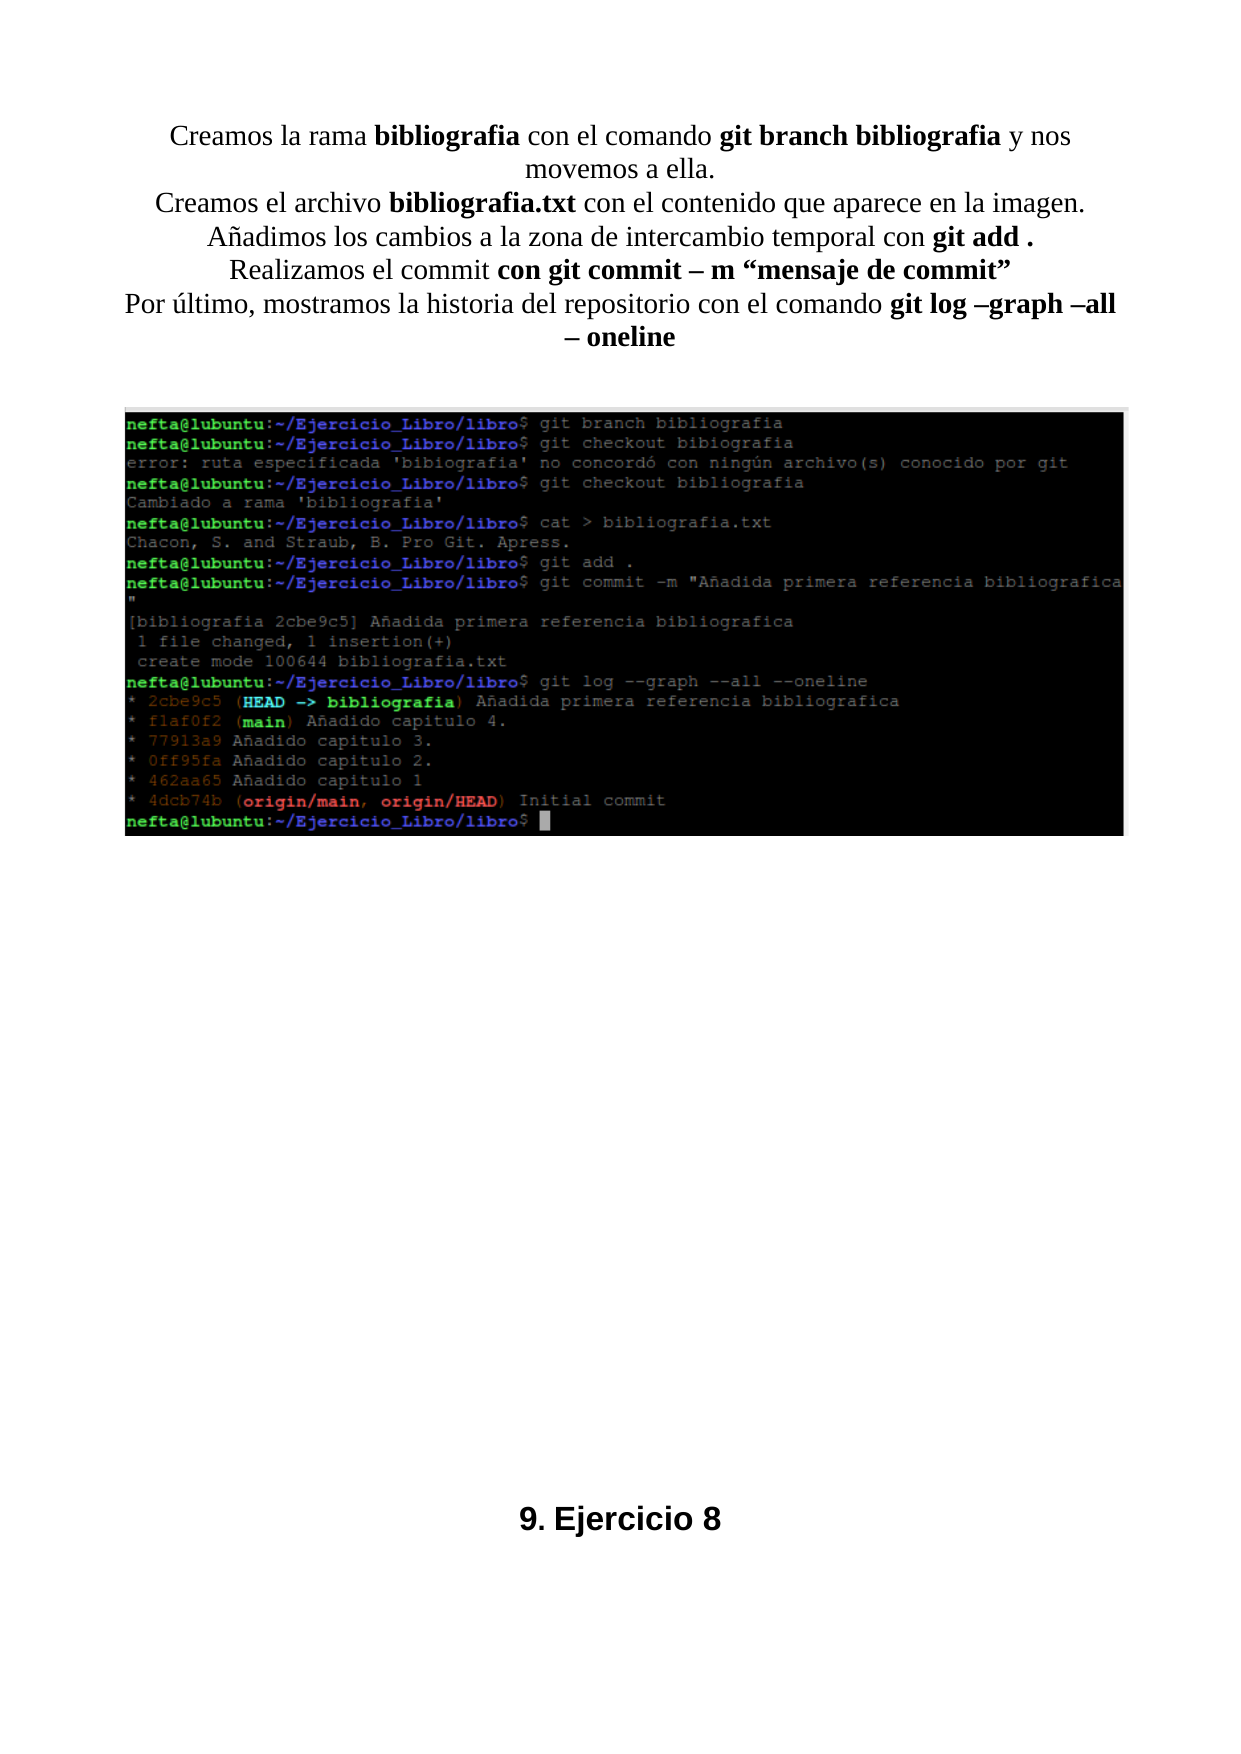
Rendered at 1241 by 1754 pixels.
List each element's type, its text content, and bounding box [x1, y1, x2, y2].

subtitle 9. Ejercicio 8 [118, 1499, 1122, 1538]
text Por último, mostramos la historia del repositorio con el comando git log –graph –all – oneline [118, 286, 1122, 353]
text Creamos el archivo bibliografia.txt con el contenido que aparece en la imagen. [118, 185, 1122, 219]
text Creamos la rama bibliografia con el comando git branch bibliografia y nos movemos a ella. [118, 118, 1122, 185]
text Añadimos los cambios a la zona de intercambio temporal con git add . [118, 219, 1122, 252]
picture [124, 407, 1129, 836]
text Realizamos el commit con git commit – m “mensaje de commit” [118, 252, 1122, 286]
